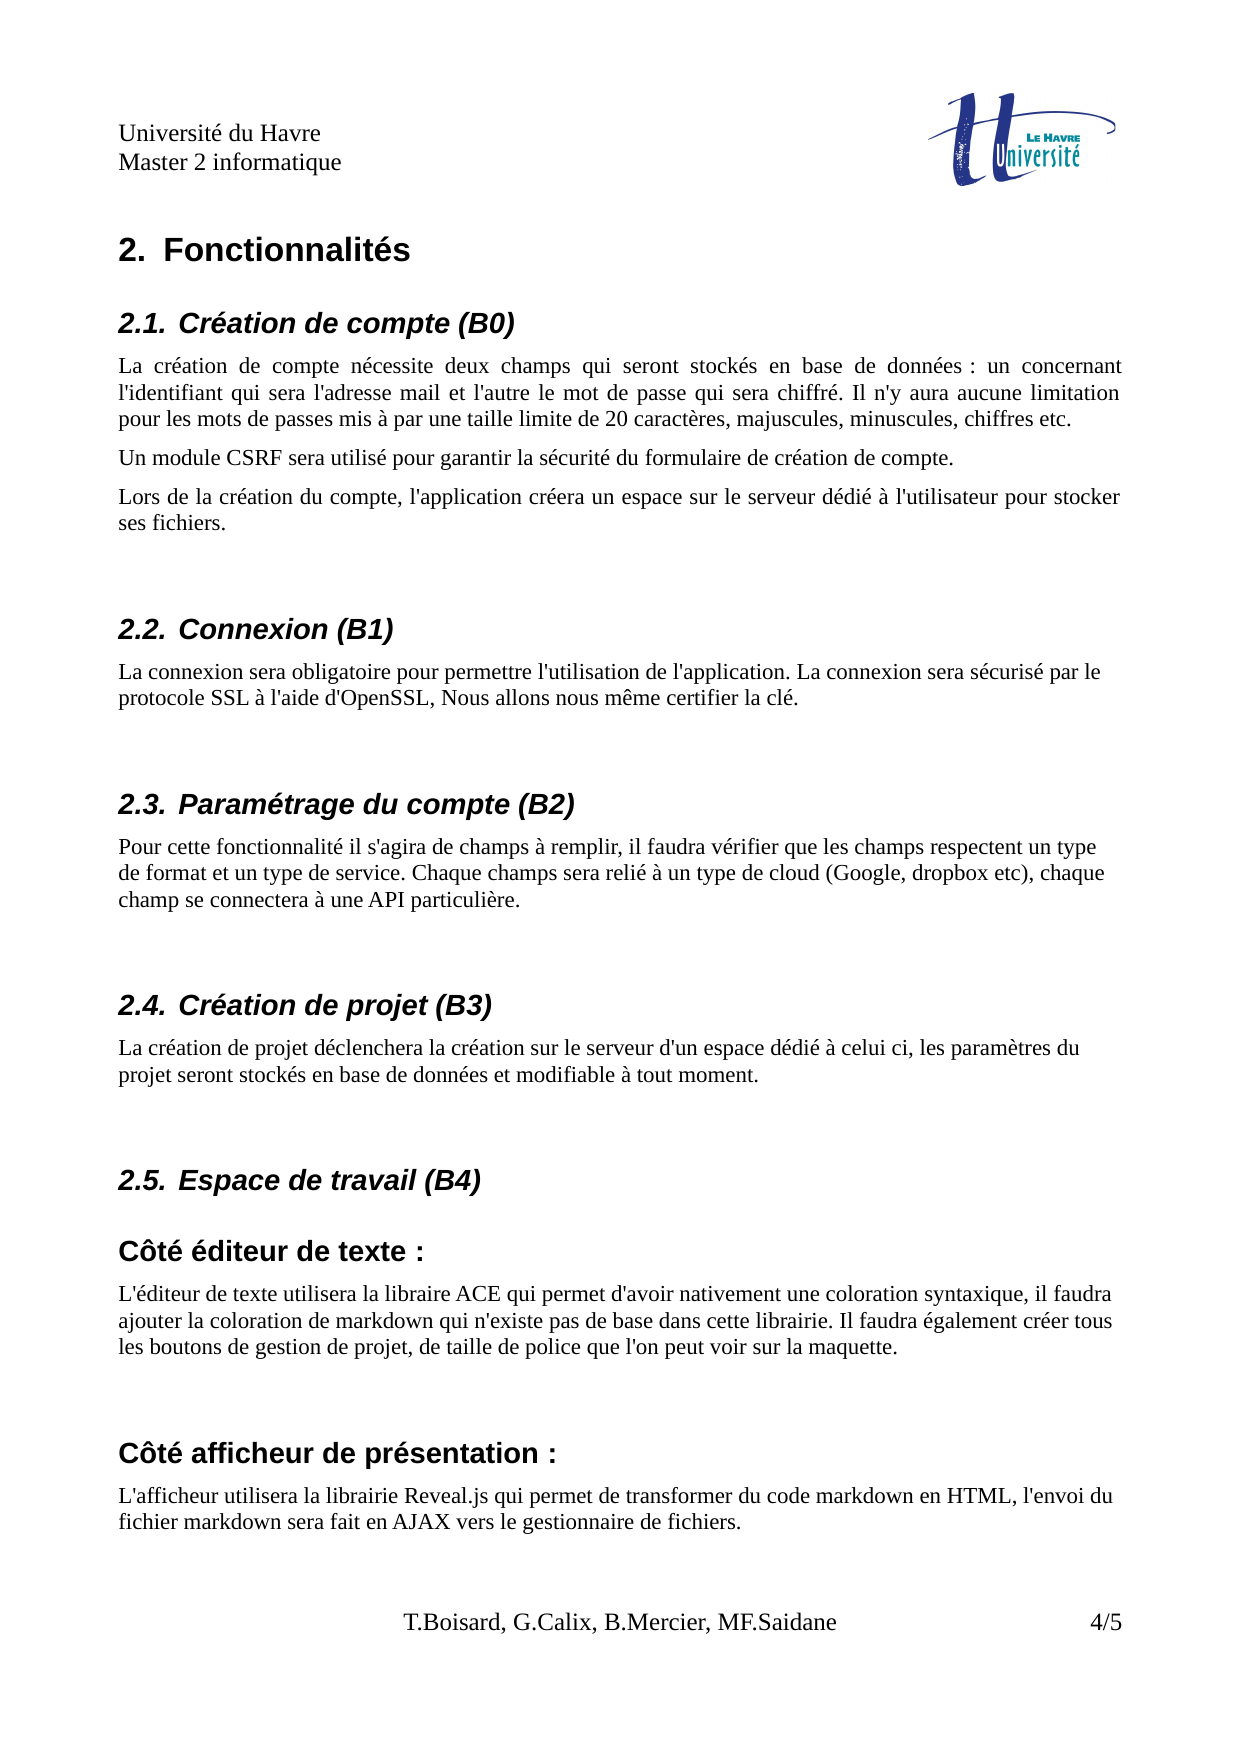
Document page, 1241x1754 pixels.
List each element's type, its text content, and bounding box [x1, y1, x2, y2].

text L'éditeur de texte utilisera la libraire ACE qui permet d'avoir nativement une coloration syntaxique, il faudra ajouter la coloration de markdown qui n'existe pas de base dans cette librairie. Il faudra également créer tous les boutons de gestion de projet, de taille de police que l'on peut voir sur la maquette. [118, 1281, 1122, 1359]
text Pour cette fonctionnalité il s'agira de champs à remplir, il faudra vérifier que les champs respectent un type de format et un type de service. Chaque champs sera relié à un type de cloud (Google, dropbox etc), chaque champ se connectera à une API particulière. [118, 833, 1122, 912]
subtitle Création de compte (B0) [118, 306, 1122, 340]
text La connexion sera obligatoire pour permettre l'utilisation de l'application. La connexion sera sécurisé par le protocole SSL à l'aide d'OpenSSL, Nous allons nous même certifier la clé. [118, 658, 1122, 711]
subtitle Connexion (B1) [118, 612, 1122, 645]
text L'afficheur utilisera la librairie Reveal.js qui permet de transformer du code markdown en HTML, l'envoi du fichier markdown sera fait en AJAX vers le gestionnaire de fichiers. [118, 1482, 1122, 1535]
subtitle Fonctionnalités [118, 230, 1122, 269]
subtitle Paramétrage du compte (B2) [118, 787, 1122, 820]
subtitle Côté afficheur de présentation : [118, 1436, 1122, 1469]
picture [928, 93, 1116, 186]
text Un module CSRF sera utilisé pour garantir la sécurité du formulaire de création de compte. [118, 444, 1122, 470]
text La création de projet déclenchera la création sur le serveur d'un espace dédié à celui ci, les paramètres du projet seront stockés en base de données et modifiable à tout moment. [118, 1034, 1122, 1087]
text Lors de la création du compte, l'application créera un espace sur le serveur dédié à l'utilisateur pour stocker ses fichiers. [118, 483, 1122, 535]
subtitle Création de projet (B3) [118, 988, 1122, 1022]
subtitle Côté éditeur de texte : [118, 1234, 1122, 1268]
subtitle Espace de travail (B4) [118, 1163, 1122, 1197]
text La création de compte nécessite deux champs qui seront stockés en base de données : un concernant l'identifiant qui sera l'adresse mail et l'autre le mot de passe qui sera chiffré. Il n'y aura aucune limitation pour les mots de passes mis à par une taille limite de 20 caractères, majuscules, minuscules, chiffres etc. [118, 352, 1122, 431]
